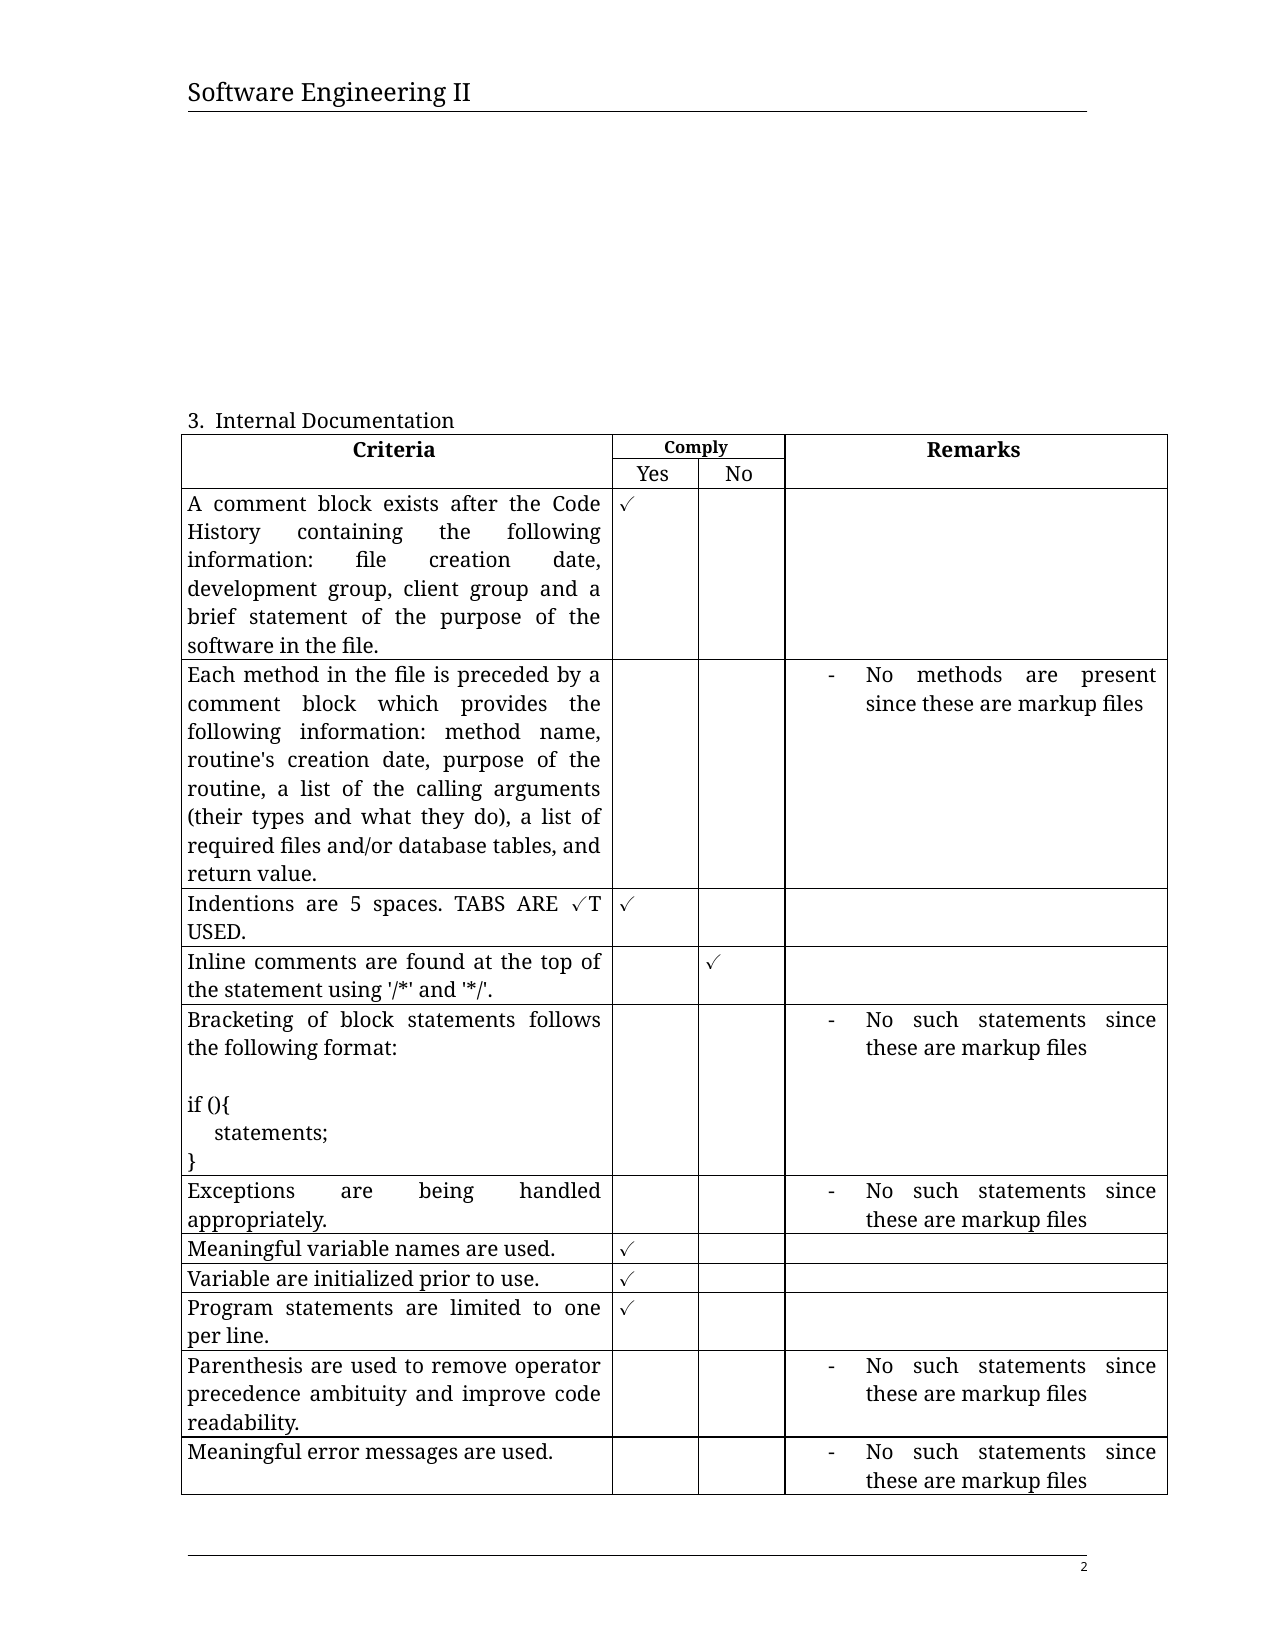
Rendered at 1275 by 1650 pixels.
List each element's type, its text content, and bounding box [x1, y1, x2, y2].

table_cell [699, 889, 784, 946]
table_cell [613, 947, 698, 1004]
text 3. Internal Documentation [187, 406, 1087, 434]
table_cell Each method in the file is preceded by a comment block which provides the following information: method name, routine's creation date, purpose of the routine, a list of the calling arguments (their types and what they do), a list of required files and/or database tables, and return value. [182, 660, 612, 888]
table_cell [699, 1176, 784, 1233]
table_cell No such statements since these are markup files [786, 1438, 1167, 1494]
table_cell [786, 1234, 1167, 1263]
table_cell [699, 1264, 784, 1292]
table_cell [699, 660, 784, 888]
table_cell A comment block exists after the Code History containing the following information: file creation date, development group, client group and a brief statement of the purpose of the software in the file. [182, 489, 612, 659]
table_cell [613, 1176, 698, 1233]
table_cell No such statements since these are markup files [786, 1005, 1167, 1175]
table_cell [613, 1005, 698, 1175]
table_cell Bracketing of block statements follows the following format: if (){ statements; } [182, 1005, 612, 1175]
table_cell Inline comments are found at the top of the statement using '/*' and '*/'. [182, 947, 612, 1004]
table_cell Meaningful variable names are used. [182, 1234, 612, 1263]
table_cell [699, 1234, 784, 1263]
table_cell Program statements are limited to one per line. [182, 1293, 612, 1350]
table_cell ✓ [613, 1234, 698, 1263]
table_cell ✓ [699, 947, 784, 1004]
table_cell ✓ [613, 889, 698, 946]
table_cell [699, 1005, 784, 1175]
table_cell [786, 947, 1167, 1004]
table_cell No such statements since these are markup files [786, 1176, 1167, 1233]
table_cell [613, 1351, 698, 1436]
table_cell [699, 1351, 784, 1436]
table_cell Parenthesis are used to remove operator precedence ambituity and improve code readability. [182, 1351, 612, 1436]
table_cell [786, 1264, 1167, 1292]
table_cell [699, 1438, 784, 1494]
table_cell No methods are present since these are markup files [786, 660, 1167, 888]
table_cell Meaningful error messages are used. [182, 1438, 612, 1494]
table_header Comply [613, 435, 784, 458]
table_cell ✓ [613, 1264, 698, 1292]
table_header Criteria [182, 435, 612, 488]
table_cell ✓ [613, 489, 698, 659]
table_cell Exceptions are being handled appropriately. [182, 1176, 612, 1233]
table_cell Yes [613, 459, 698, 488]
table_cell No [699, 459, 784, 488]
table_cell [786, 889, 1167, 946]
table_cell [613, 1438, 698, 1494]
table_cell Variable are initialized prior to use. [182, 1264, 612, 1292]
table_cell ✓ [613, 1293, 698, 1350]
table_cell [699, 1293, 784, 1350]
table_cell Indentions are 5 spaces. TABS ARE ✓T USED. [182, 889, 612, 946]
table_header Remarks [786, 435, 1167, 488]
table_cell [699, 489, 784, 659]
table_cell No such statements since these are markup files [786, 1351, 1167, 1436]
table_cell [613, 660, 698, 888]
table_cell [786, 1293, 1167, 1350]
table_cell [786, 489, 1167, 659]
